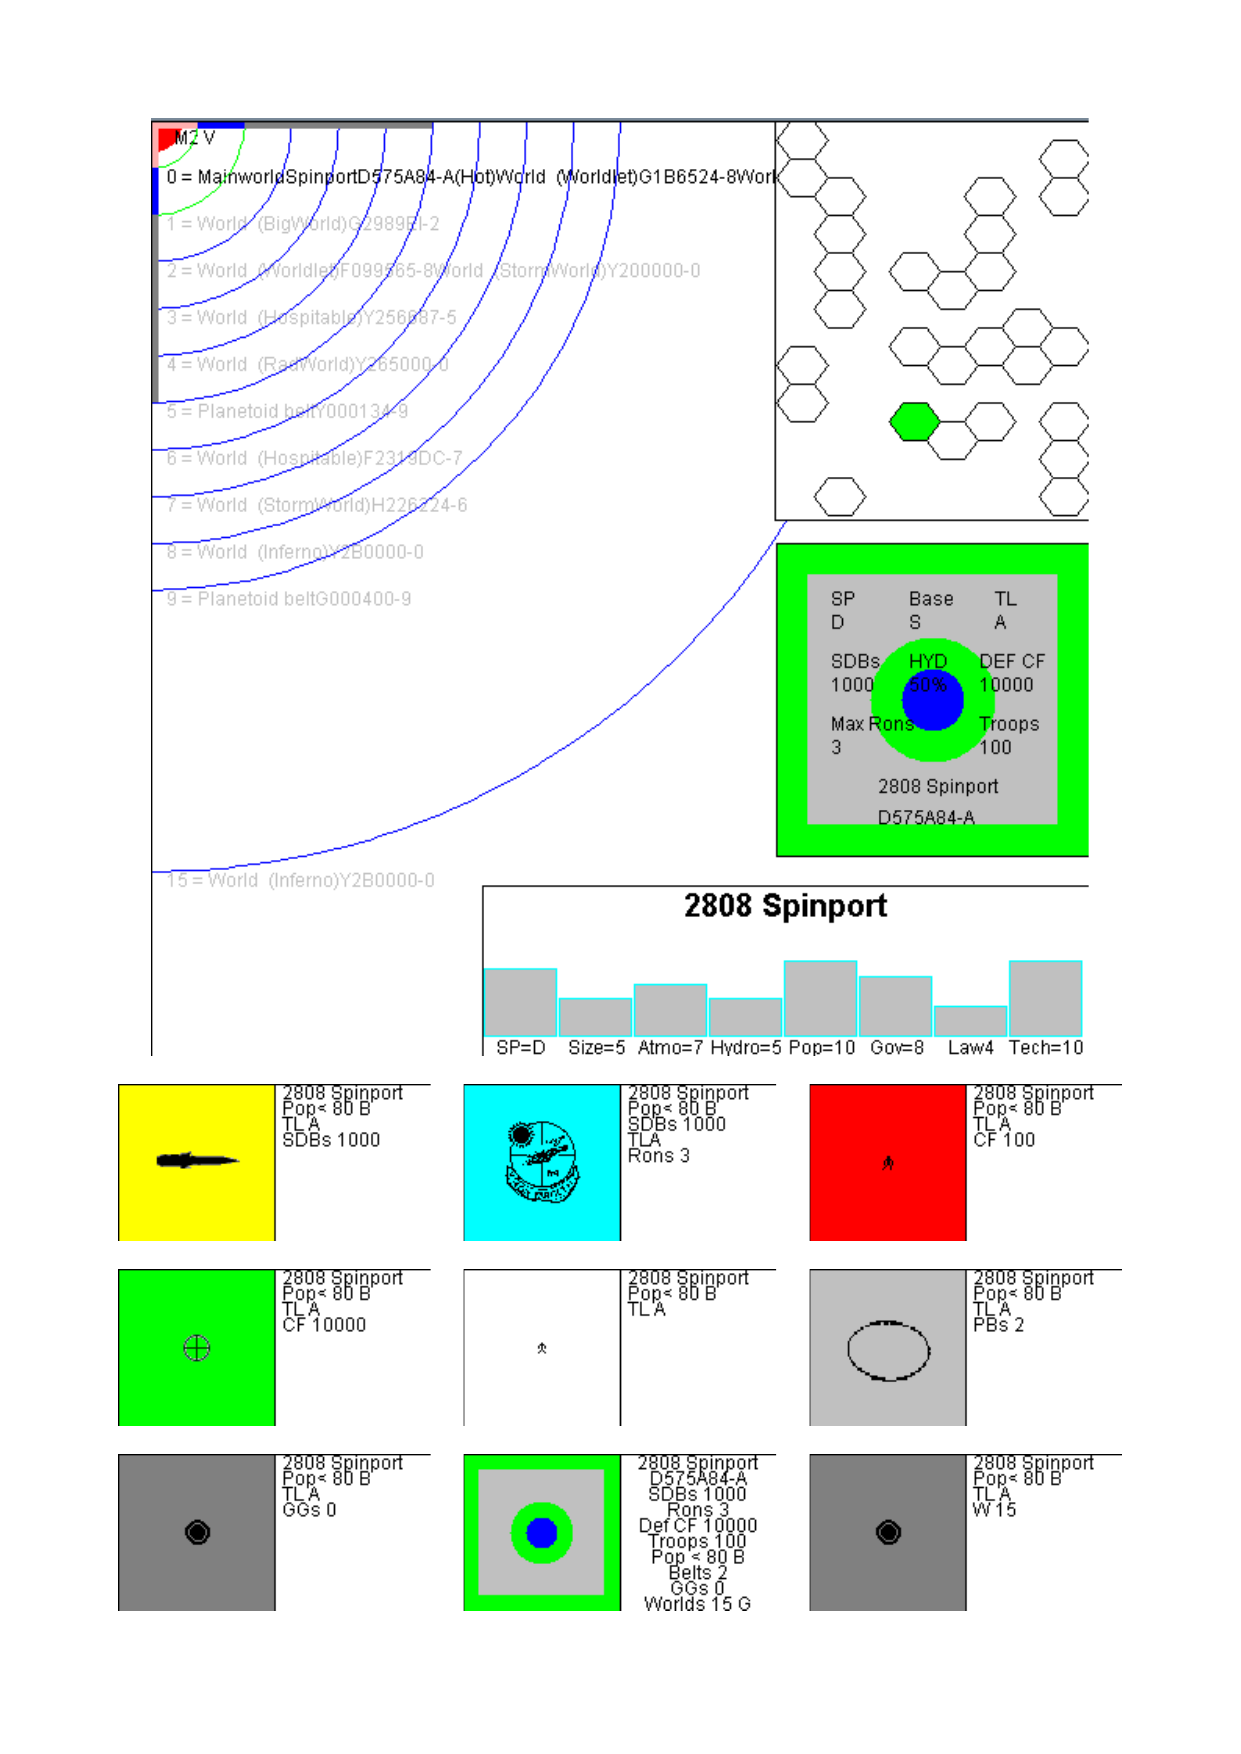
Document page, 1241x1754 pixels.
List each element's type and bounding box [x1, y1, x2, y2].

picture [118, 1084, 431, 1241]
picture [809, 1084, 1122, 1241]
picture [151, 118, 1089, 1056]
picture [463, 1269, 777, 1426]
picture [809, 1454, 1122, 1611]
picture [463, 1454, 777, 1611]
picture [463, 1084, 777, 1241]
picture [809, 1269, 1122, 1426]
picture [118, 1269, 431, 1426]
picture [118, 1454, 431, 1611]
